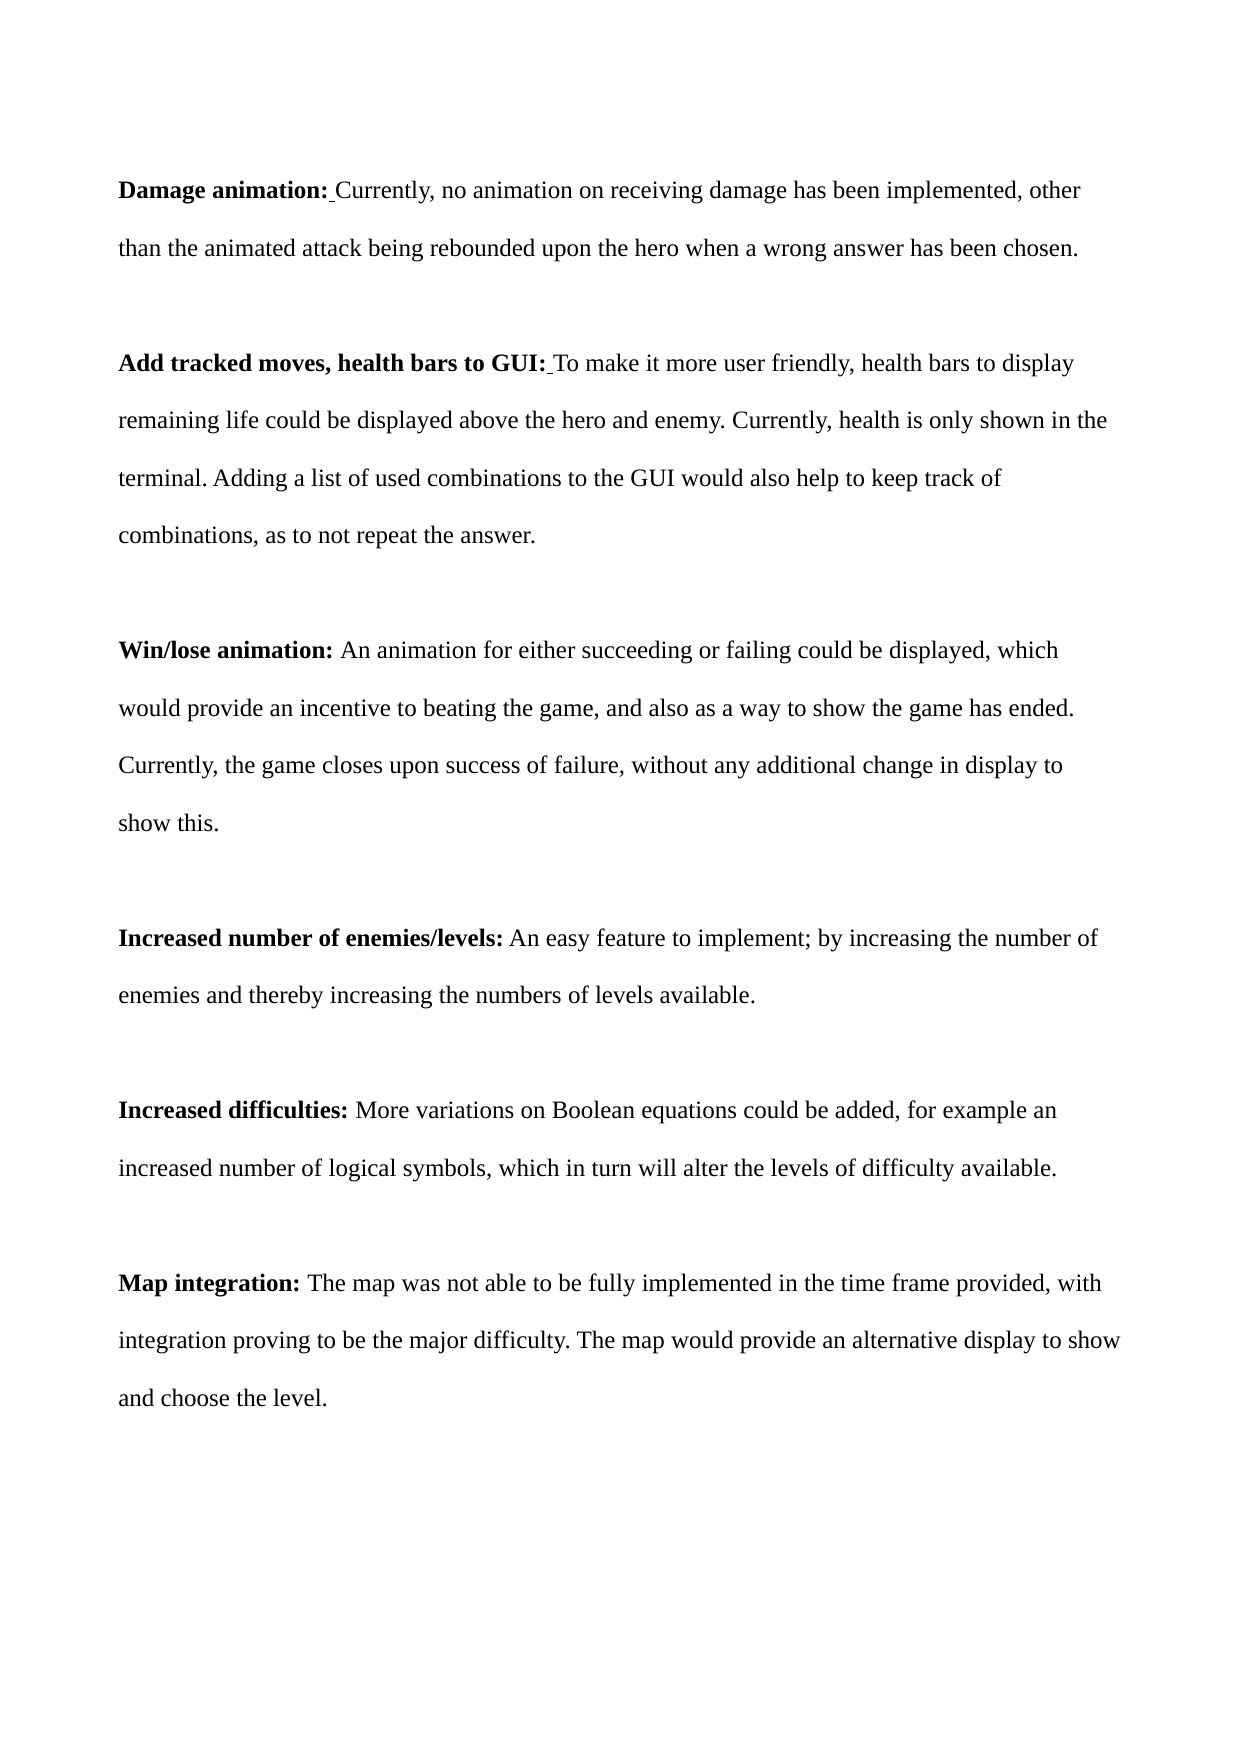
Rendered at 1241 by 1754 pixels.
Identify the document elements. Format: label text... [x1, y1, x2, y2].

text Add tracked moves, health bars to GUI: To make it more user friendly, health bars to display remaining life could be displayed above the hero and enemy. Currently, health is only shown in the terminal. Adding a list of used combinations to the GUI would also help to keep track of combinations, as to not repeat the answer. [118, 348, 1122, 549]
text Map integration: The map was not able to be fully implemented in the time frame provided, with integration proving to be the major difficulty. The map would provide an alternative display to show and choose the level. [118, 1268, 1122, 1412]
text Damage animation: Currently, no animation on receiving damage has been implemented, other than the animated attack being rebounded upon the hero when a wrong answer has been chosen. [118, 176, 1122, 262]
text Increased number of enemies/levels: An easy feature to implement; by increasing the number of enemies and thereby increasing the numbers of levels available. [118, 923, 1122, 1009]
text Increased difficulties: More variations on Boolean equations could be added, for example an increased number of logical symbols, which in turn will alter the levels of difficulty available. [118, 1096, 1122, 1182]
text Win/lose animation: An animation for either succeeding or failing could be displayed, which would provide an incentive to beating the game, and also as a way to show the game has ended. Currently, the game closes upon success of failure, without any additional change in display to show this. [118, 636, 1122, 837]
